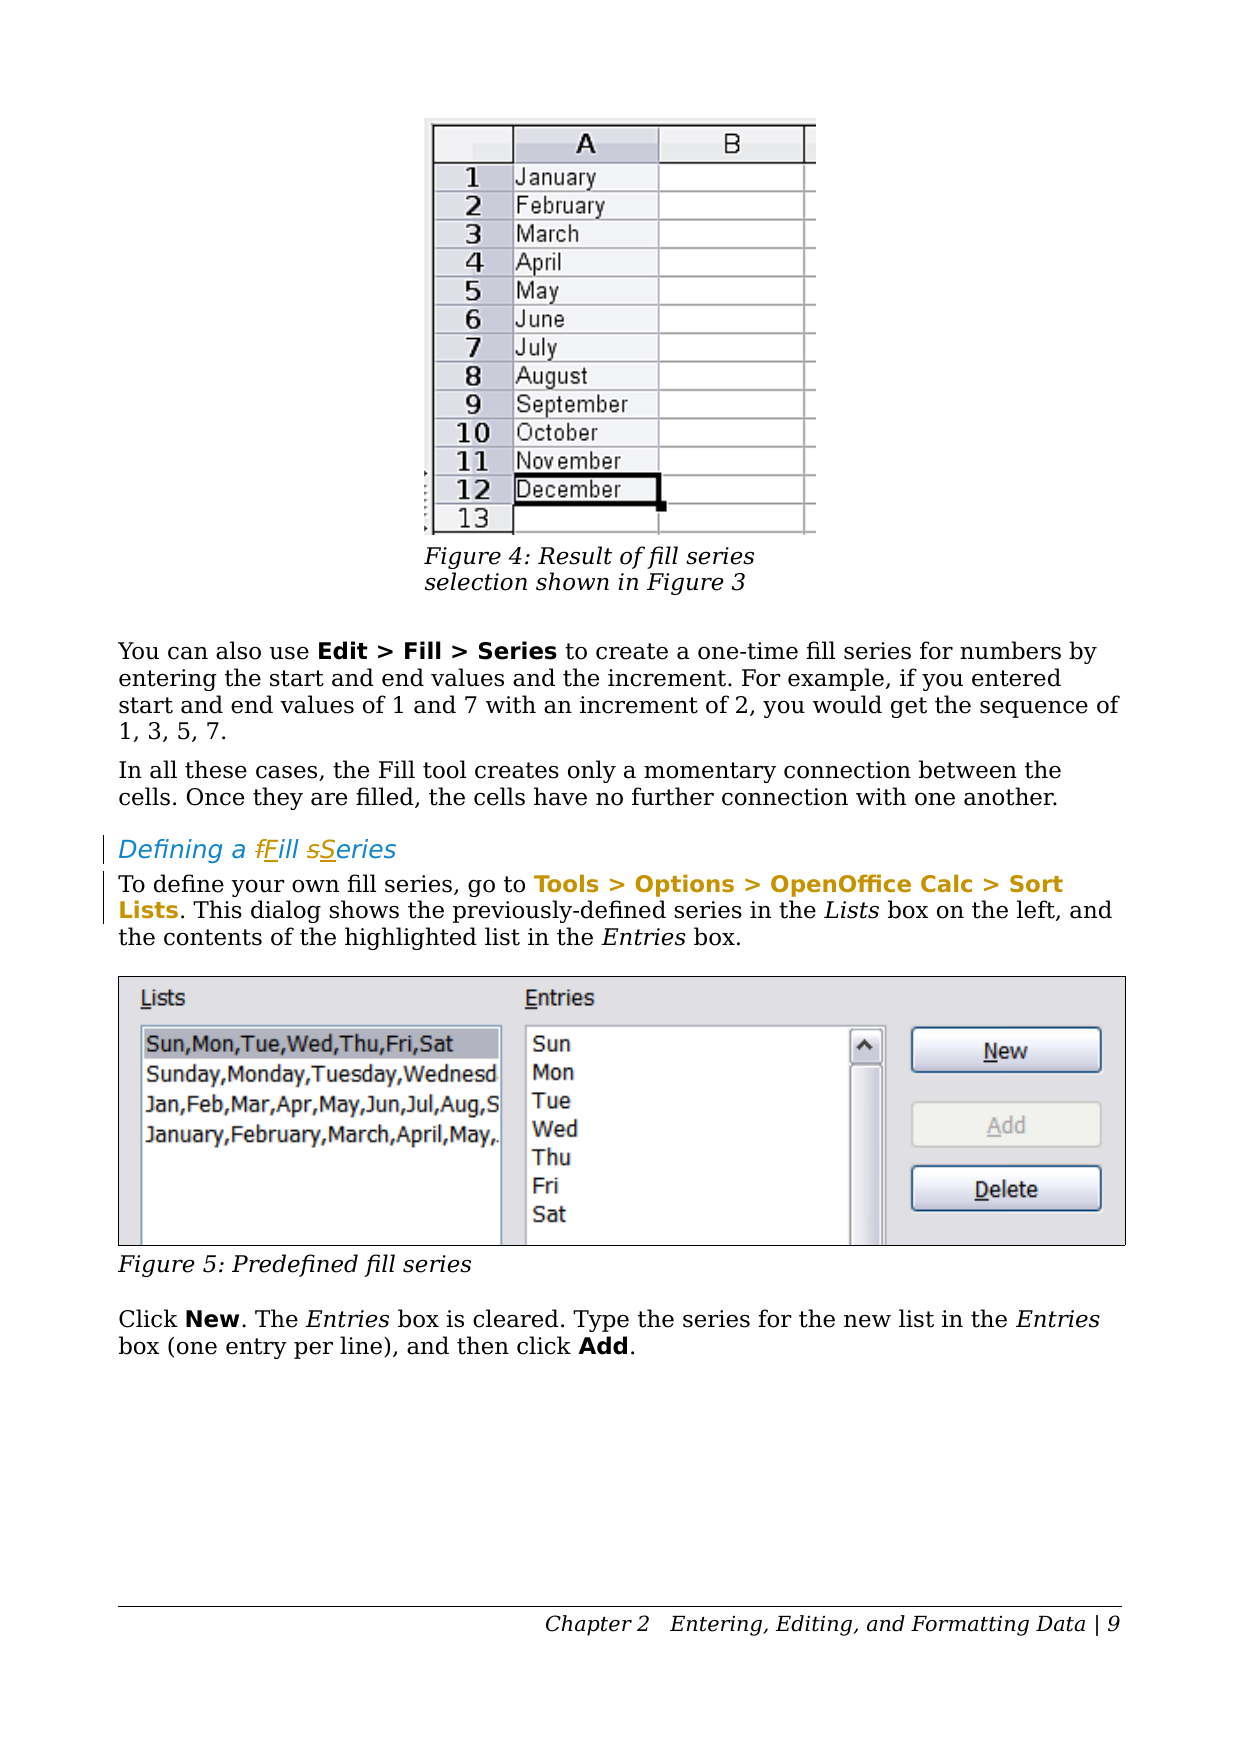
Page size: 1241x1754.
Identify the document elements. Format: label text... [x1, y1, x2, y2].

picture [424, 118, 816, 535]
text In all these cases, the Fill tool creates only a momentary connection between the cells. Once they are filled, the cells have no further connection with one another. [118, 758, 1122, 811]
text To define your own fill series, go to Tools > Options > OpenOffice Calc > Sort Lists. This dialog shows the previously-defined series in the Lists box on the left, and the contents of the highlighted list in the Entries box. [118, 871, 1122, 951]
text Figure 5: Predefined fill series [118, 1251, 1125, 1278]
text Click New. The Entries box is cleared. Type the series for the new list in the Entries box (one entry per line), and then click Add. [118, 1307, 1122, 1360]
subtitle Defining a Fill Series [118, 835, 1122, 864]
text Figure 4: Result of fill series selection shown in Figure 3 [424, 543, 816, 596]
picture [119, 977, 1125, 1245]
text You can also use Edit > Fill > Series to create a one-time fill series for numbers by entering the start and end values and the increment. For example, if you entered start and end values of 1 and 7 with an increment of 2, you would get the sequence of 1, 3, 5, 7. [118, 638, 1122, 745]
